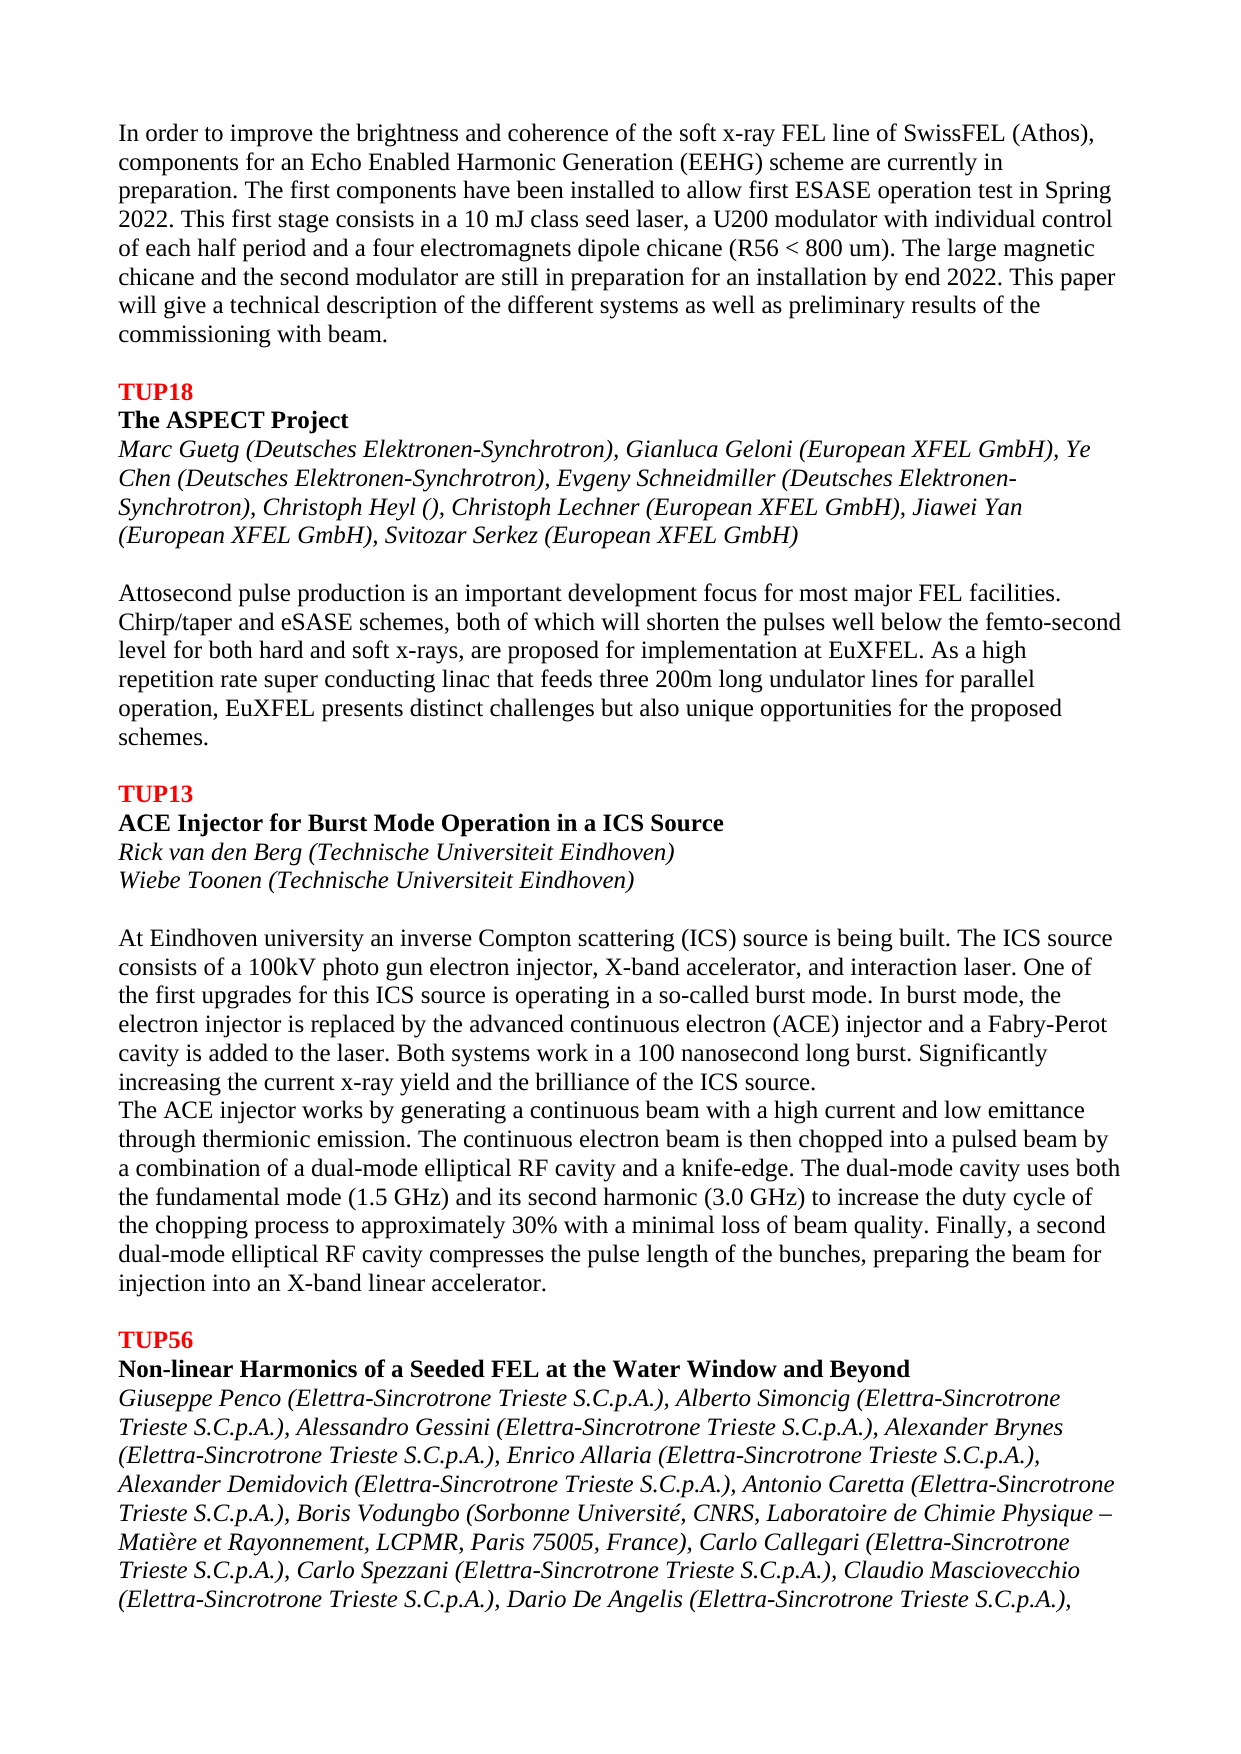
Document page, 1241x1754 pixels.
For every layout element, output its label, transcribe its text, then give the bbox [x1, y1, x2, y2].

text In order to improve the brightness and coherence of the soft x-ray FEL line of SwissFEL (Athos), components for an Echo Enabled Harmonic Generation (EEHG) scheme are currently in preparation. The first components have been installed to allow first ESASE operation test in Spring 2022. This first stage consists in a 10 mJ class seed laser, a U200 modulator with individual control of each half period and a four electromagnets dipole chicane (R56 < 800 um). The large magnetic chicane and the second modulator are still in preparation for an installation by end 2022. This paper will give a technical description of the different systems as well as preliminary results of the commissioning with beam. [118, 118, 1122, 348]
text The ACE injector works by generating a continuous beam with a high current and low emittance through thermionic emission. The continuous electron beam is then chopped into a pulsed beam by a combination of a dual-mode elliptical RF cavity and a knife-edge. The dual-mode cavity uses both the fundamental mode (1.5 GHz) and its second harmonic (3.0 GHz) to increase the duty cycle of the chopping process to approximately 30% with a minimal loss of beam quality. Finally, a second dual-mode elliptical RF cavity compresses the pulse length of the bunches, preparing the beam for injection into an X-band linear accelerator. [118, 1096, 1122, 1297]
subtitle ACE Injector for Burst Mode Operation in a ICS Source [118, 808, 1122, 837]
text Attosecond pulse production is an important development focus for most major FEL facilities. Chirp/taper and eSASE schemes, both of which will shorten the pulses well below the femto-second level for both hard and soft x-rays, are proposed for implementation at EuXFEL. As a high repetition rate super conducting linac that feeds three 200m long undulator lines for parallel operation, EuXFEL presents distinct challenges but also unique opportunities for the proposed schemes. [118, 578, 1122, 751]
subtitle Marc Guetg (Deutsches Elektronen-Synchrotron), Gianluca Geloni (European XFEL GmbH), Ye Chen (Deutsches Elektronen-Synchrotron), Evgeny Schneidmiller (Deutsches Elektronen-Synchrotron), Christoph Heyl (), Christoph Lechner (European XFEL GmbH), Jiawei Yan (European XFEL GmbH), Svitozar Serkez (European XFEL GmbH) [118, 434, 1122, 549]
subtitle The ASPECT Project [118, 406, 1122, 434]
subtitle Giuseppe Penco (Elettra-Sincrotrone Trieste S.C.p.A.), Alberto Simoncig (Elettra-Sincrotrone Trieste S.C.p.A.), Alessandro Gessini (Elettra-Sincrotrone Trieste S.C.p.A.), Alexander Brynes (Elettra-Sincrotrone Trieste S.C.p.A.), Enrico Allaria (Elettra-Sincrotrone Trieste S.C.p.A.), Alexander Demidovich (Elettra-Sincrotrone Trieste S.C.p.A.), Antonio Caretta (Elettra-Sincrotrone Trieste S.C.p.A.), Boris Vodungbo (Sorbonne Université, CNRS, Laboratoire de Chimie Physique – Matière et Rayonnement, LCPMR, Paris 75005, France), Carlo Callegari (Elettra-Sincrotrone Trieste S.C.p.A.), Carlo Spezzani (Elettra-Sincrotrone Trieste S.C.p.A.), Claudio Masciovecchio (Elettra-Sincrotrone Trieste S.C.p.A.), Dario De Angelis (Elettra-Sincrotrone Trieste S.C.p.A.), [118, 1383, 1122, 1613]
subtitle TUP56 [118, 1326, 1122, 1354]
subtitle Non-linear Harmonics of a Seeded FEL at the Water Window and Beyond [118, 1354, 1122, 1383]
subtitle Wiebe Toonen (Technische Universiteit Eindhoven) [118, 866, 1122, 894]
text At Eindhoven university an inverse Compton scattering (ICS) source is being built. The ICS source consists of a 100kV photo gun electron injector, X-band accelerator, and interaction laser. One of the first upgrades for this ICS source is operating in a so-called burst mode. In burst mode, the electron injector is replaced by the advanced continuous electron (ACE) injector and a Fabry-Perot cavity is added to the laser. Both systems work in a 100 nanosecond long burst. Significantly increasing the current x-ray yield and the brilliance of the ICS source. [118, 923, 1122, 1096]
subtitle TUP13 [118, 779, 1122, 808]
subtitle TUP18 [118, 377, 1122, 406]
subtitle Rick van den Berg (Technische Universiteit Eindhoven) [118, 837, 1122, 866]
